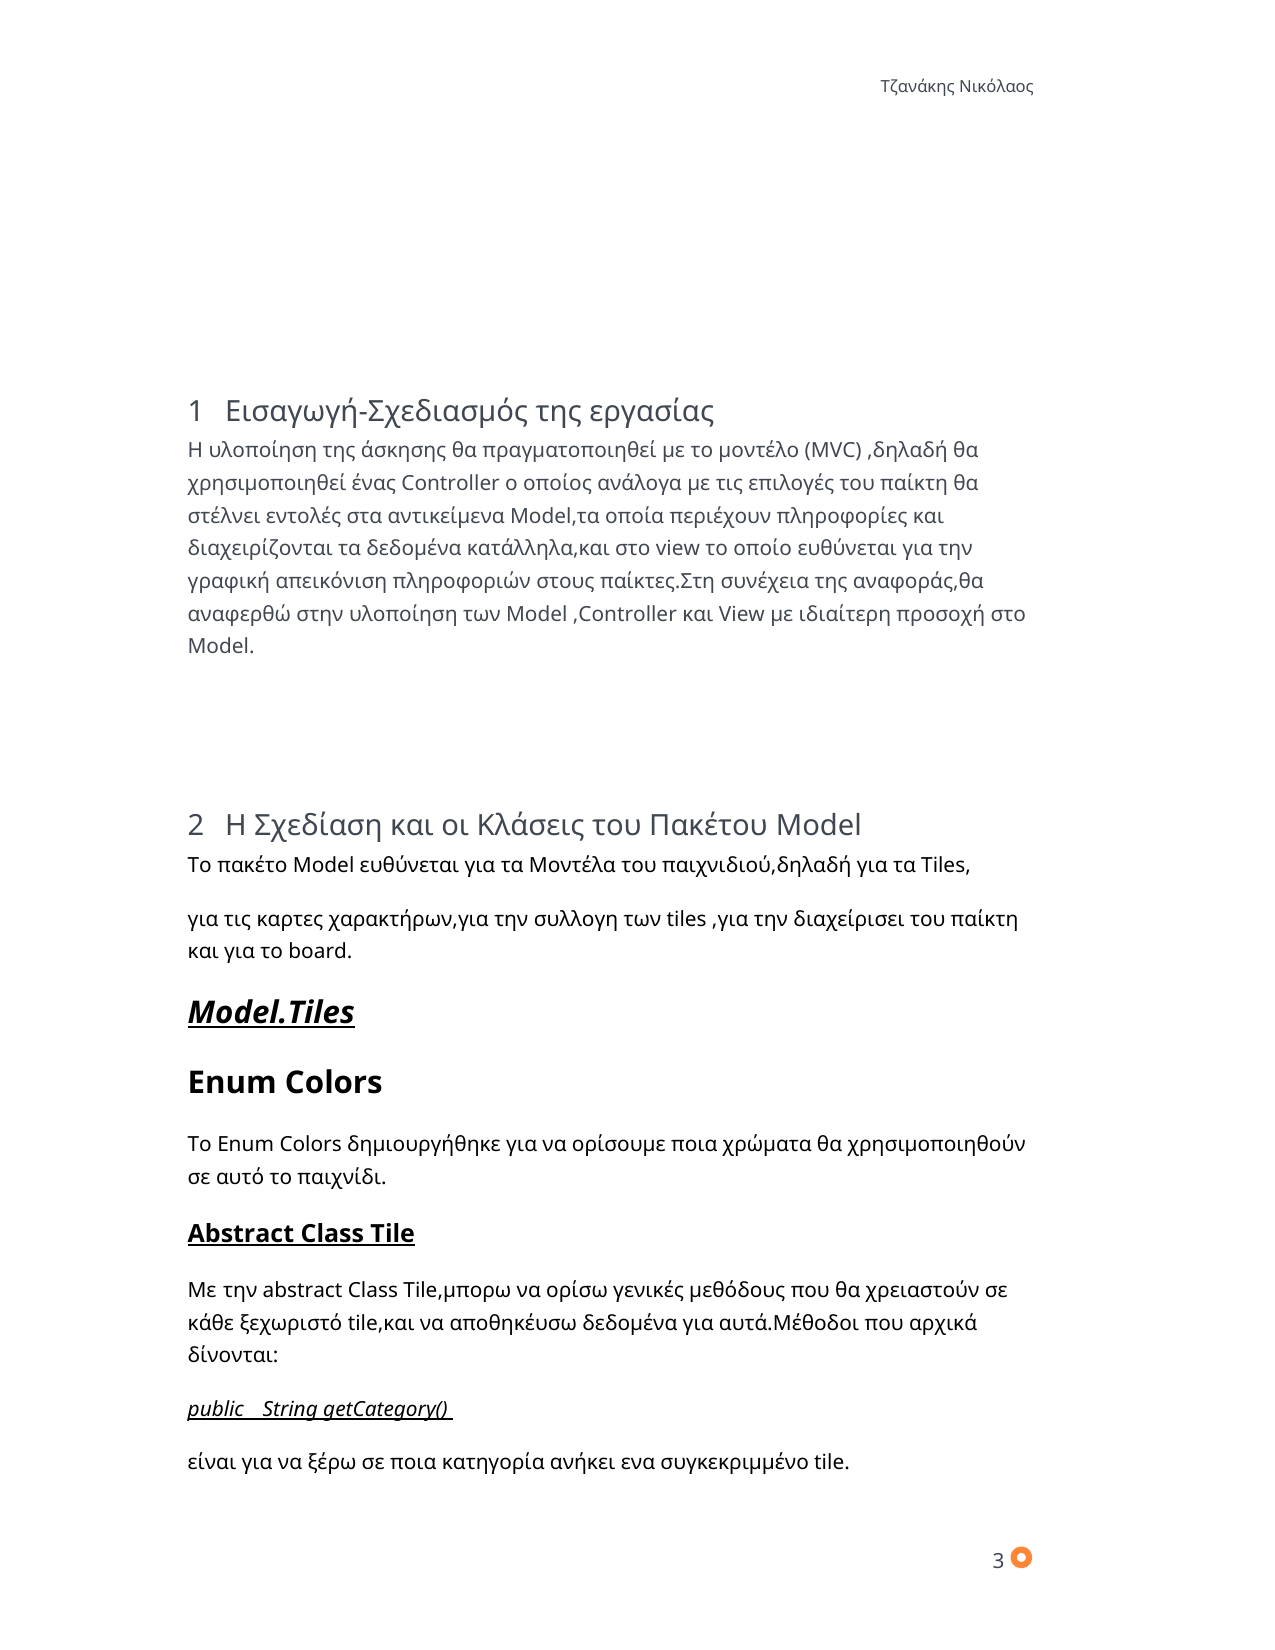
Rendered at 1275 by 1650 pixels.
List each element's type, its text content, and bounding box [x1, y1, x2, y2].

subtitle Η Σχεδίαση και οι Κλάσεις του Πακέτου Model [187, 805, 1034, 844]
text Abstract Class Tile [187, 1215, 1034, 1249]
text Με την abstract Class Tile,μπορω να ορίσω γενικές μεθόδους που θα χρειαστούν σε κάθε ξεχωριστό tile,και να αποθηκέυσω δεδομένα για αυτά.Μέθοδοι που αρχικά δίνονται: [187, 1275, 1034, 1369]
text public String getCategory() [187, 1394, 1034, 1422]
text Το Εnum Colors δημιουργήθηκε για να ορίσουμε ποια χρώματα θα χρησιμοποιηθούν σε αυτό το παιχνίδι. [187, 1129, 1034, 1190]
text Το πακέτο Model ευθύνεται για τα Μοντέλα του παιχνιδιού,δηλαδή για τα Tiles, [187, 850, 1034, 879]
text Enum Colors [187, 1059, 1034, 1102]
text είναι για να ξέρω σε ποια κατηγορία ανήκει ενα συγκεκριμμένο tile. [187, 1447, 1034, 1476]
text Model.Tiles [187, 990, 1034, 1032]
subtitle Εισαγωγή-Σχεδιασμός της εργασίας [187, 390, 1034, 430]
text για τις καρτες χαρακτήρων,για την συλλογη των tiles ,για την διαχείρισει του παίκτη και για το board. [187, 904, 1034, 965]
text Η υλοποίηση της άσκησης θα πραγματοποιηθεί με το μοντέλο (MVC) ,δηλαδή θα χρησιμοποιηθεί ένας Controller ο οποίος ανάλογα με τις επιλογές του παίκτη θα στέλνει εντολές στα αντικείμενα Model,τα οποία περιέχουν πληροφορίες και διαχειρίζονται τα δεδομένα κατάλληλα,και στο view το οποίο ευθύνεται για την γραφική απεικόνιση πληροφοριών στους παίκτες.Στη συνέχεια της αναφοράς,θα αναφερθώ στην υλοποίηση των Model ,Controller και View με ιδιαίτερη προσοχή στο Model. [187, 436, 1034, 660]
